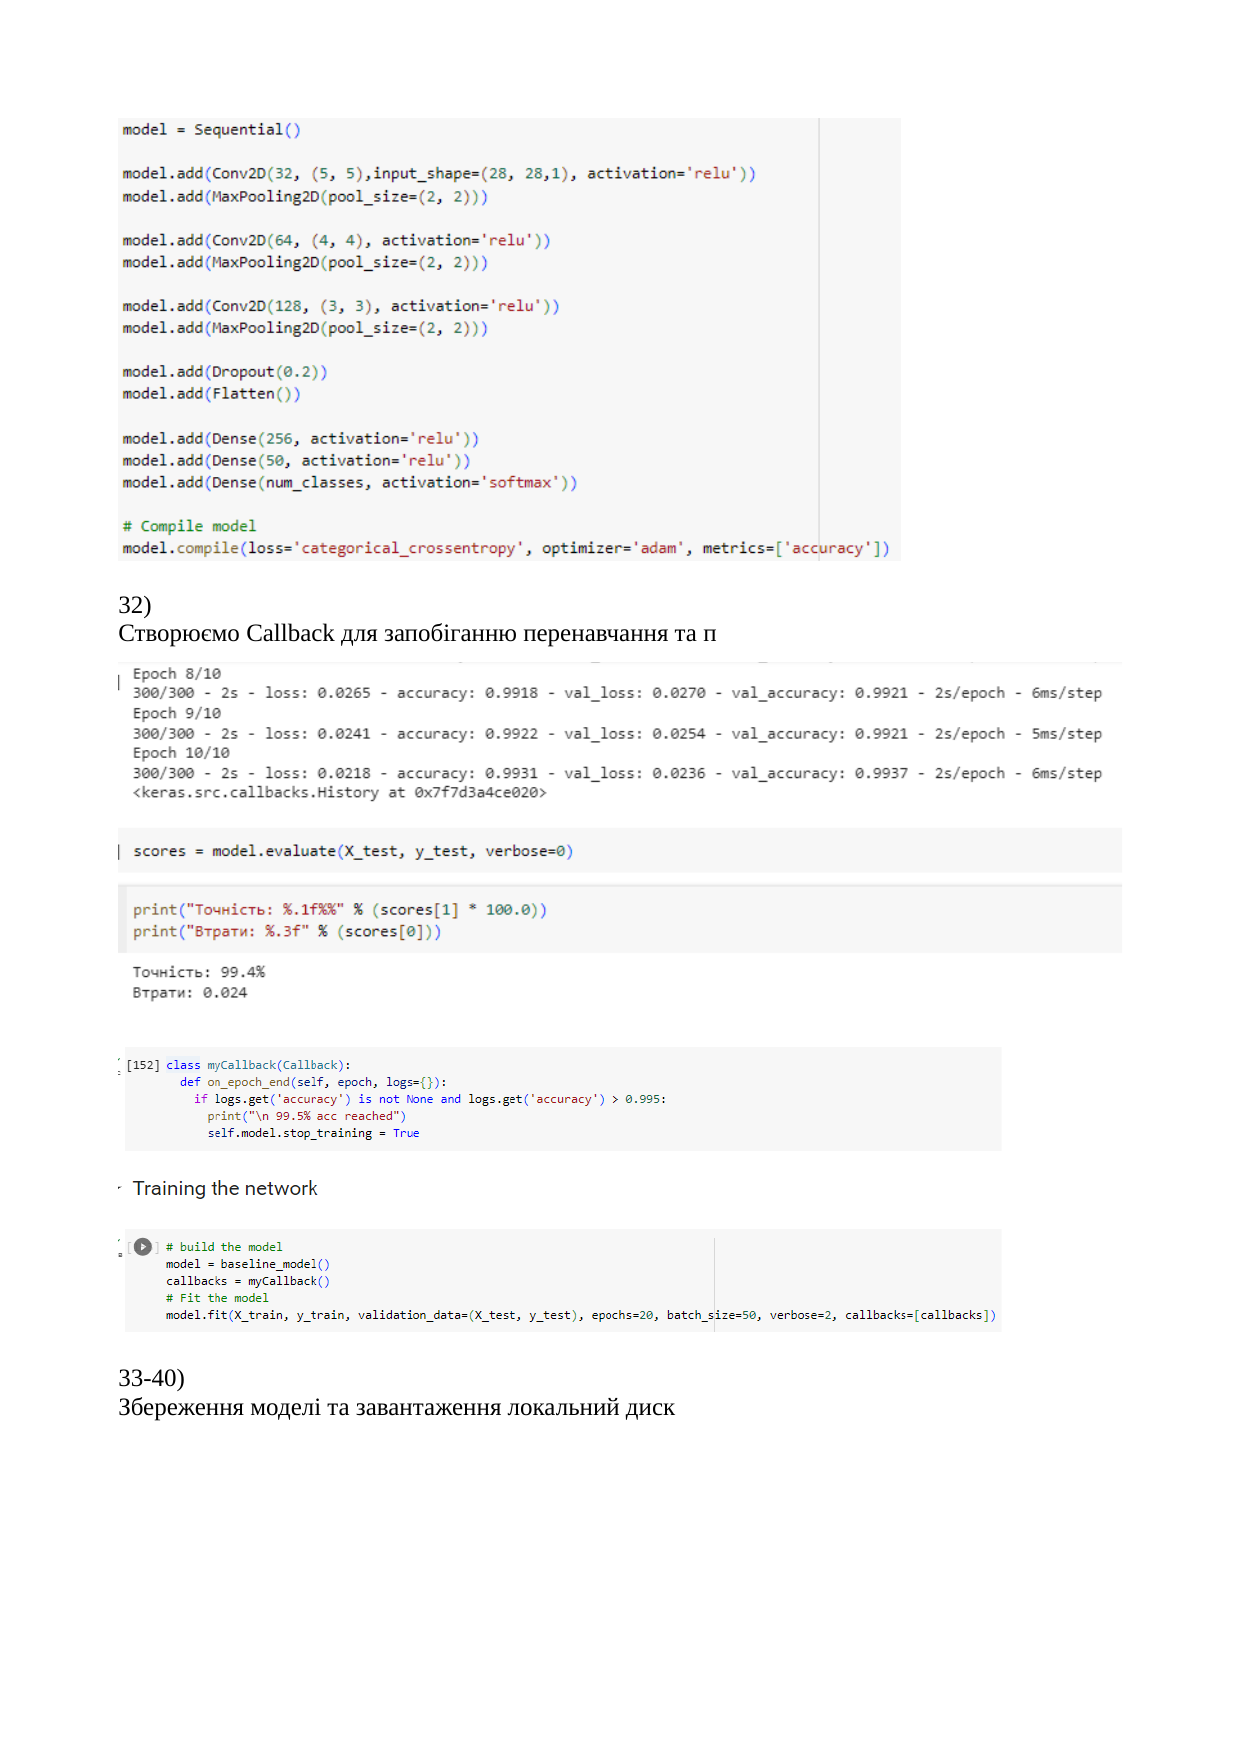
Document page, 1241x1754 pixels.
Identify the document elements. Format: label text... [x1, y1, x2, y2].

text 32) [118, 590, 1122, 618]
picture [118, 118, 901, 561]
text 33-40) Збереження моделі та завантаження локальний диск [118, 1363, 1122, 1420]
picture [118, 662, 1123, 1013]
picture [118, 1041, 1002, 1335]
text Створюємо Callback для запобіганню перенавчання та п [118, 618, 1122, 647]
